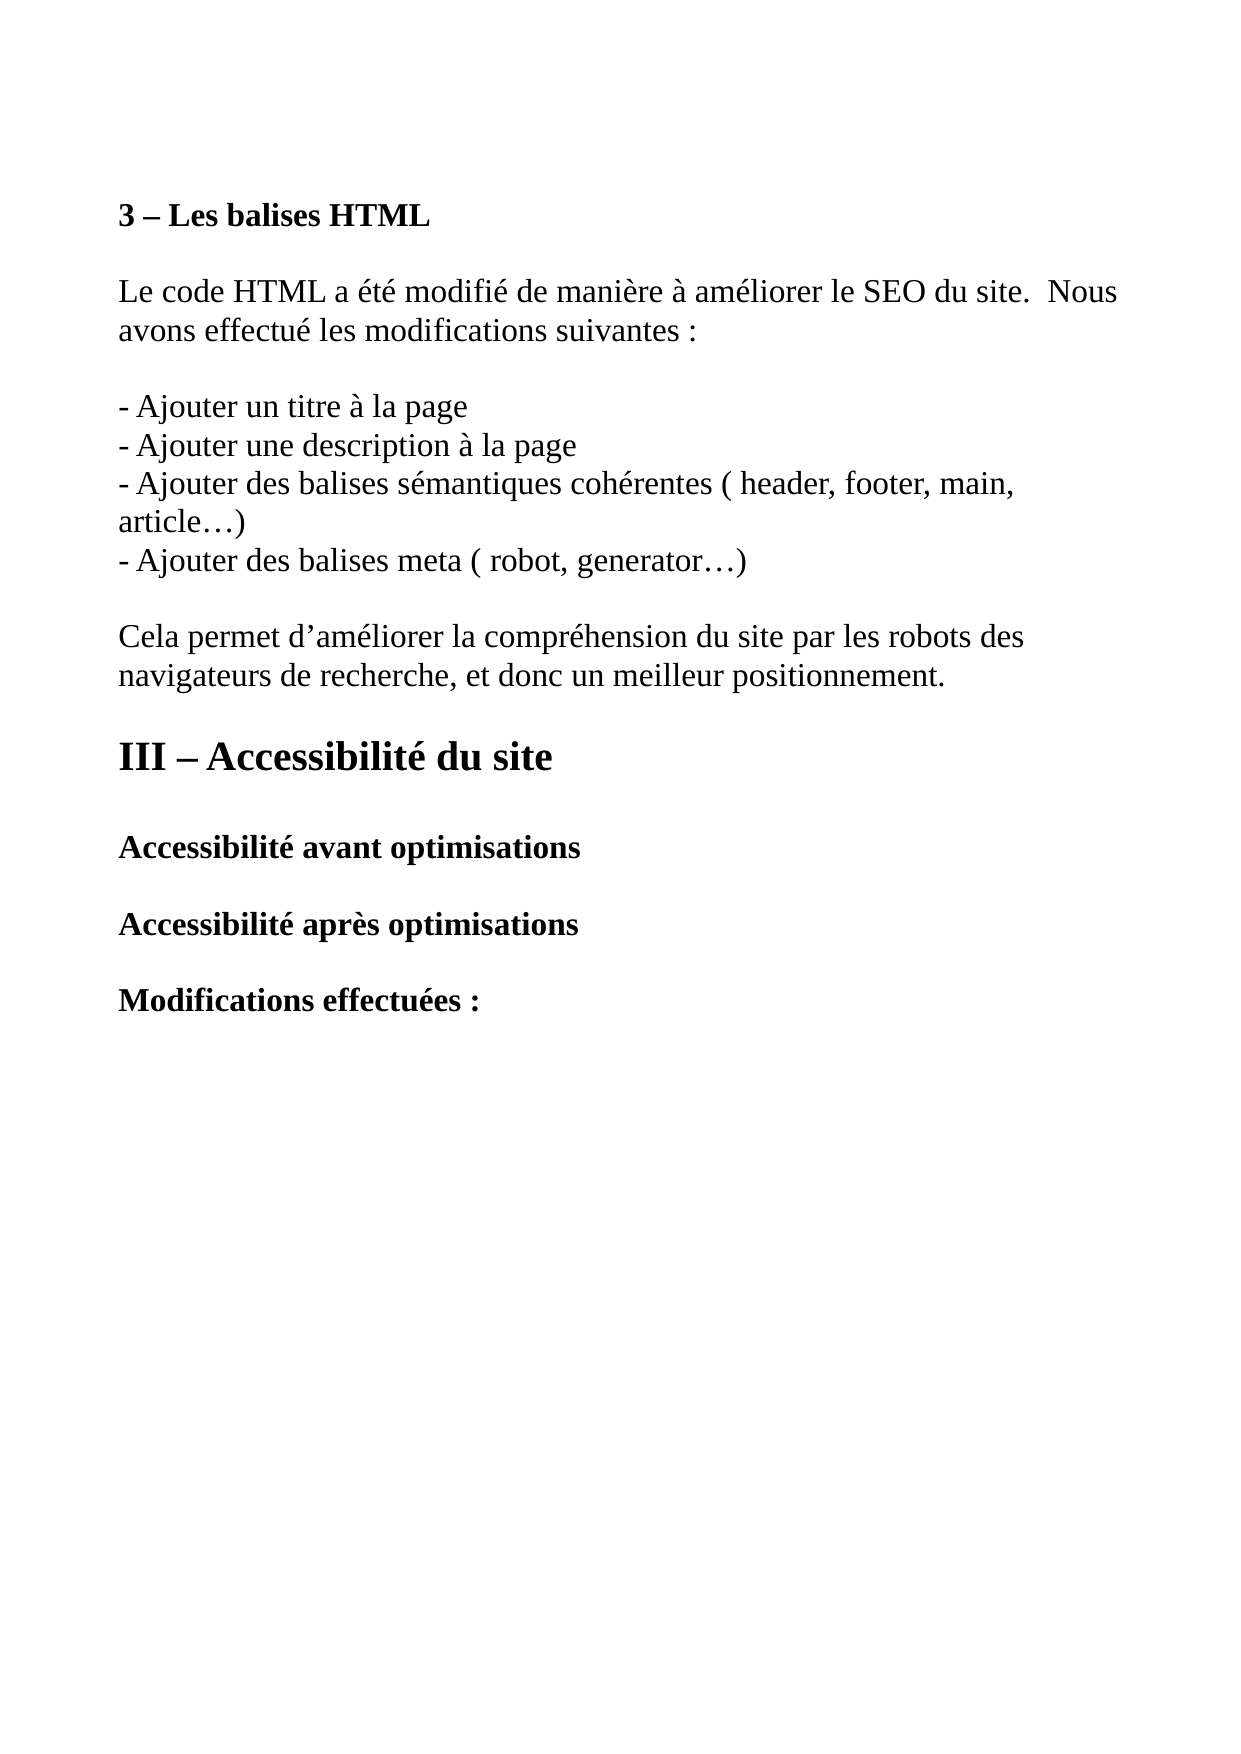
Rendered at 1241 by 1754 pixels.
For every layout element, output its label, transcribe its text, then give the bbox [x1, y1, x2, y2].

text - Ajouter des balises sémantiques cohérentes ( header, footer, main, article…) [118, 463, 1122, 540]
text Accessibilité après optimisations [118, 904, 1122, 942]
text - Ajouter une description à la page [118, 425, 1122, 463]
text 3 – Les balises HTML [118, 195, 1122, 233]
text III – Accessibilité du site [118, 731, 1122, 779]
text Le code HTML a été modifié de manière à améliorer le SEO du site. Nous avons effectué les modifications suivantes : [118, 271, 1122, 348]
text - Ajouter un titre à la page [118, 386, 1122, 425]
text Accessibilité avant optimisations [118, 827, 1122, 866]
text Cela permet d’améliorer la compréhension du site par les robots des navigateurs de recherche, et donc un meilleur positionnement. [118, 616, 1122, 693]
text Modifications effectuées : [118, 981, 1122, 1019]
text - Ajouter des balises meta ( robot, generator…) [118, 540, 1122, 578]
